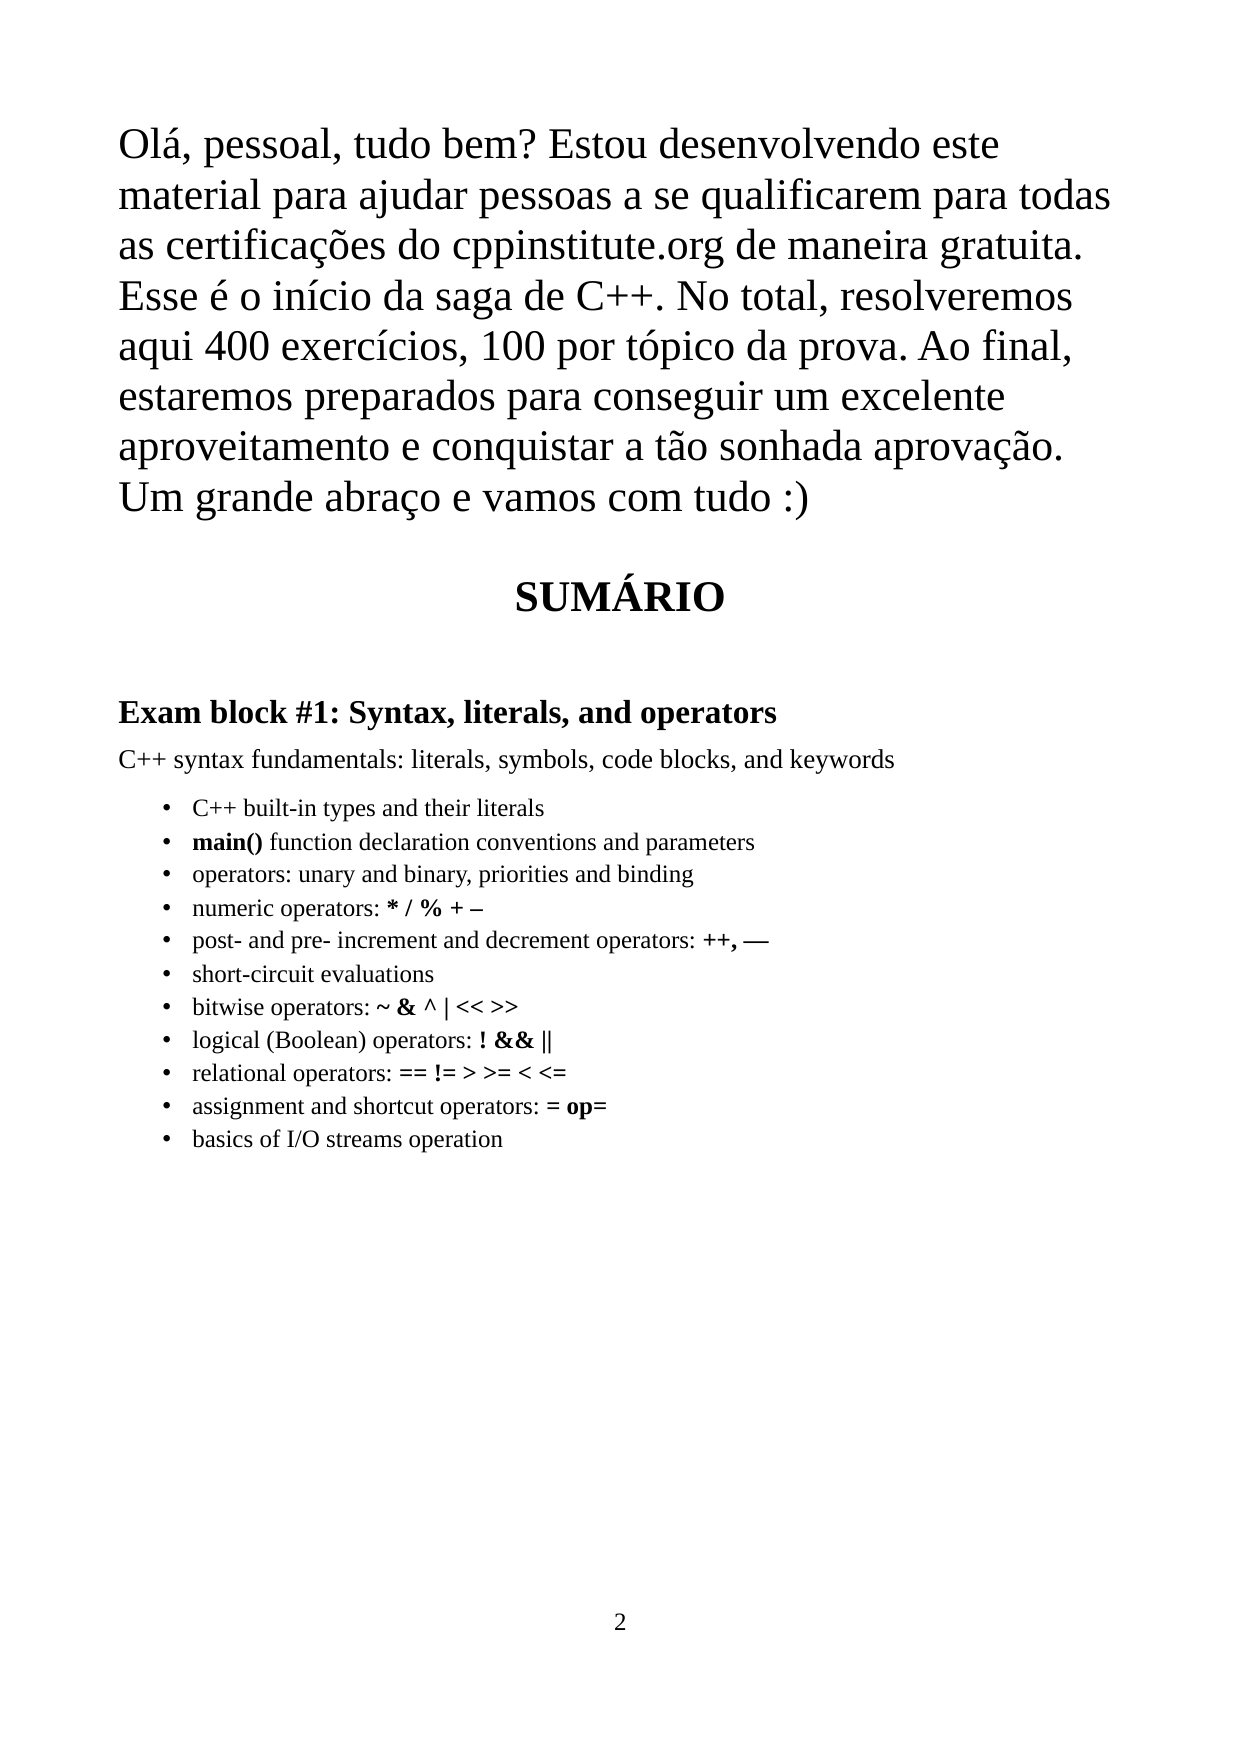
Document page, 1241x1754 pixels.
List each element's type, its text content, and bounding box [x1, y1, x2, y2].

list post- and pre- increment and decrement operators: ++, — [162, 926, 1122, 954]
subtitle Exam block #1: Syntax, literals, and operators [118, 692, 1122, 731]
list short-circuit evaluations [162, 959, 1122, 987]
list numeric operators: * / % + – [162, 893, 1122, 921]
text SUMÁRIO [118, 571, 1122, 621]
list assignment and shortcut operators: = op= [162, 1091, 1122, 1119]
list basics of I/O streams operation [162, 1124, 1122, 1152]
list C++ built-in types and their literals [162, 793, 1122, 822]
list logical (Boolean) operators: ! && || [162, 1025, 1122, 1053]
list main() function declaration conventions and parameters [162, 827, 1122, 855]
list bitwise operators: ~ & ^ | << >> [162, 992, 1122, 1020]
text Olá, pessoal, tudo bem? Estou desenvolvendo este material para ajudar pessoas a se qualificarem para todas as certificações do cppinstitute.org de maneira gratuita. Esse é o início da saga de C++. No total, resolveremos aqui 400 exercícios, 100 por tópico da prova. Ao final, estaremos preparados para conseguir um excelente aproveitamento e conquistar a tão sonhada aprovação. Um grande abraço e vamos com tudo :) [118, 118, 1122, 521]
list operators: unary and binary, priorities and binding [162, 859, 1122, 888]
text C++ syntax fundamentals: literals, symbols, code blocks, and keywords [118, 743, 1122, 774]
list relational operators: == != > >= < <= [162, 1058, 1122, 1086]
